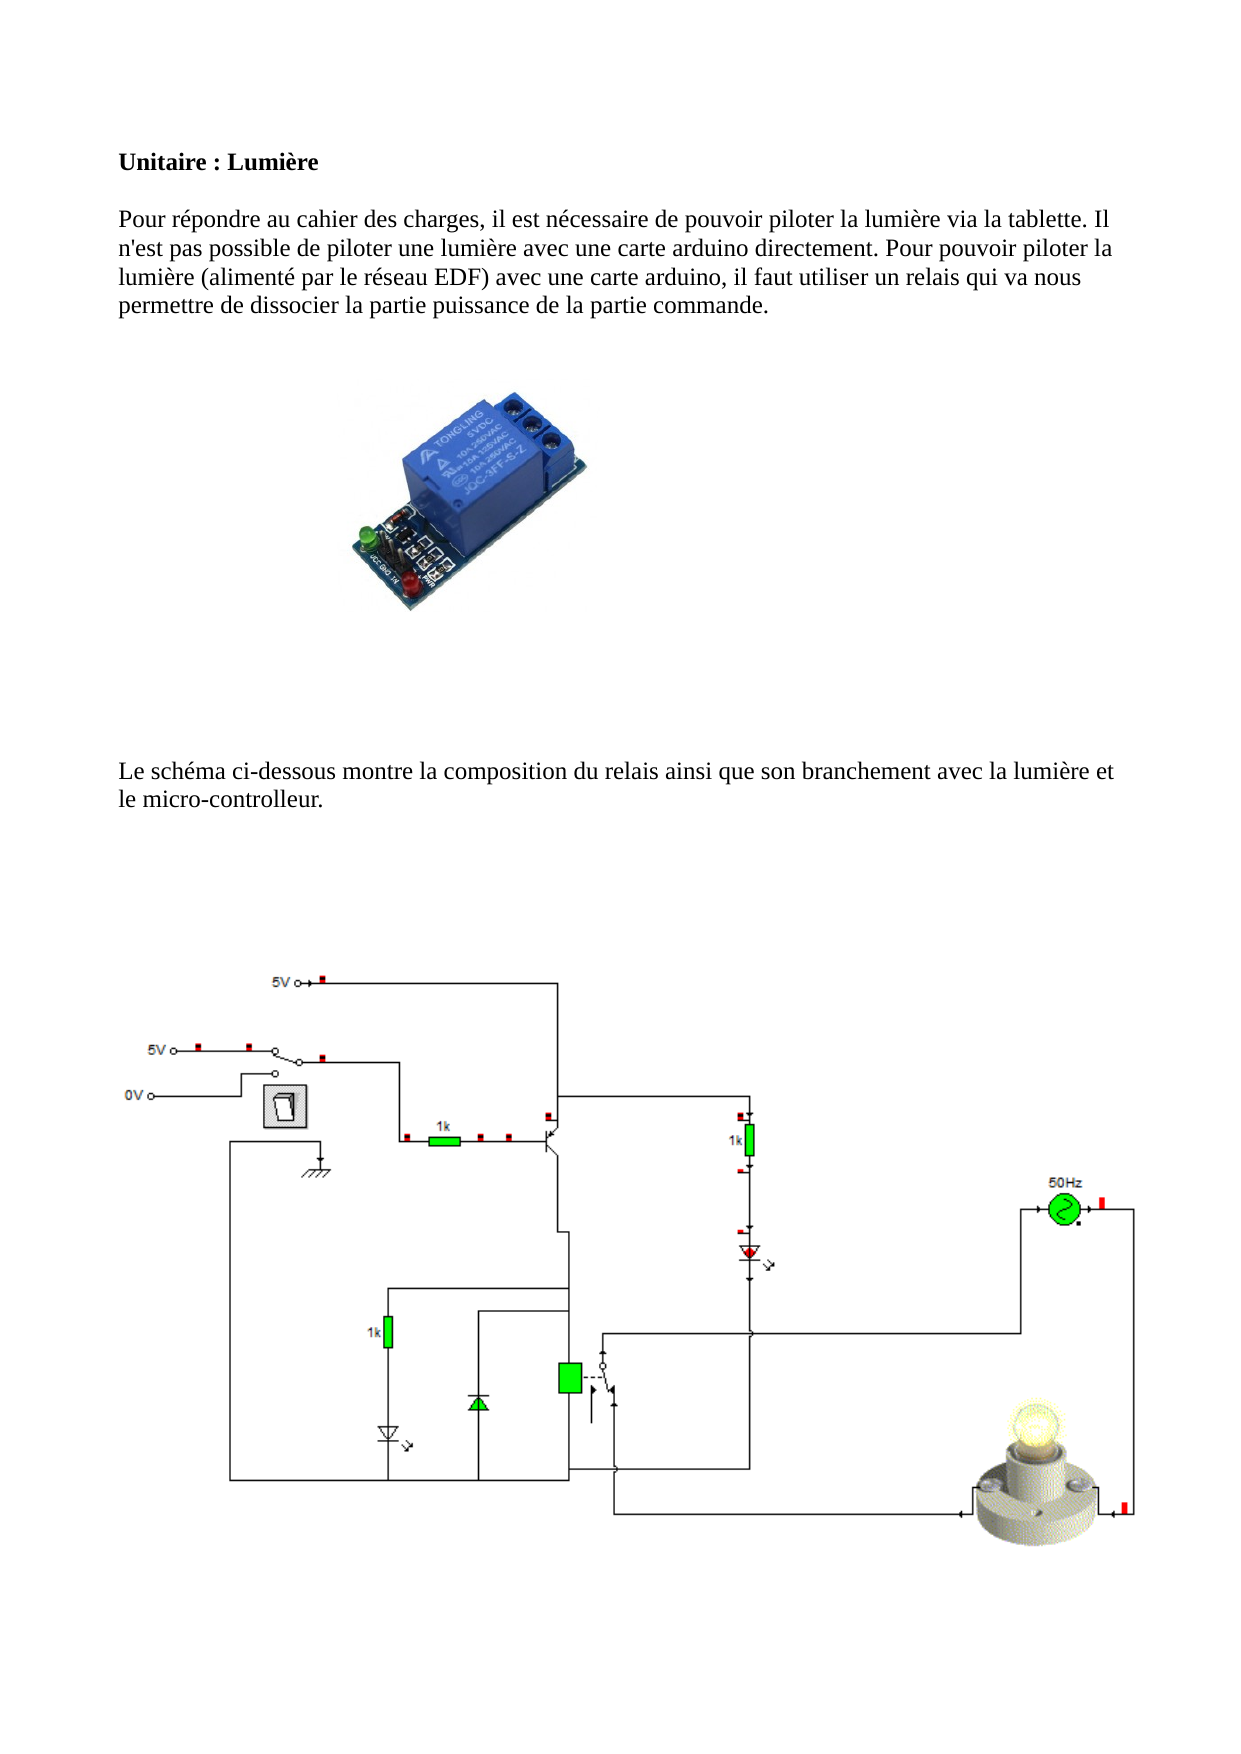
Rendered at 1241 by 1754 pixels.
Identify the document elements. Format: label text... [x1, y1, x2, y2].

text Pour répondre au cahier des charges, il est nécessaire de pouvoir piloter la lumière via la tablette. Il n'est pas possible de piloter une lumière avec une carte arduino directement. Pour pouvoir piloter la lumière (alimenté par le réseau EDF) avec une carte arduino, il faut utiliser un relais qui va nous permettre de dissocier la partie puissance de la partie commande. [118, 204, 1122, 319]
text Le schéma ci-dessous montre la composition du relais ainsi que son branchement avec la lumière et le micro-controlleur. [118, 756, 1122, 813]
picture [337, 379, 600, 612]
text Unitaire : Lumière [118, 147, 1122, 176]
picture [77, 918, 1177, 1559]
